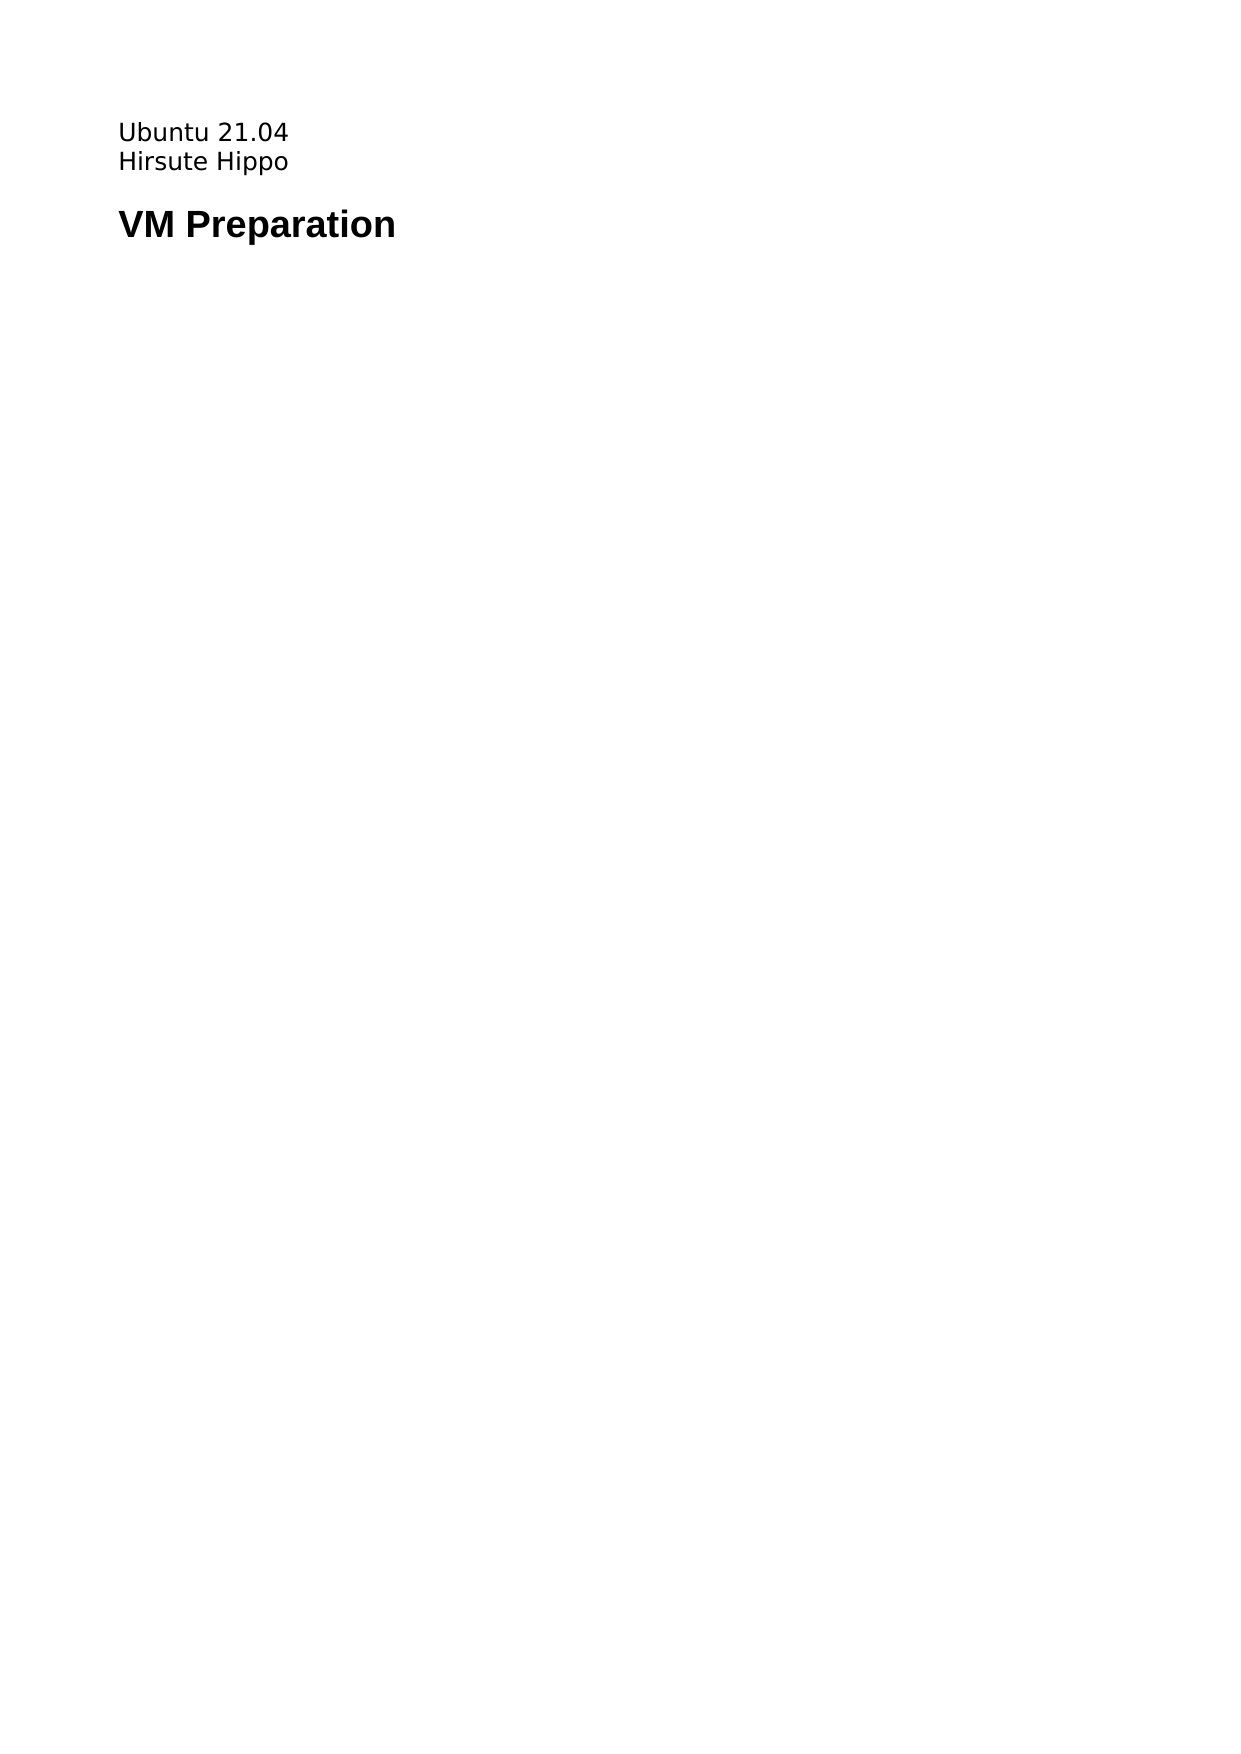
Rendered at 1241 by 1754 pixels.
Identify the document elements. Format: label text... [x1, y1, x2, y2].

text Ubuntu 21.04 [118, 118, 1122, 147]
text Hirsute Hippo [118, 147, 1122, 176]
subtitle VM Preparation [118, 201, 1122, 245]
